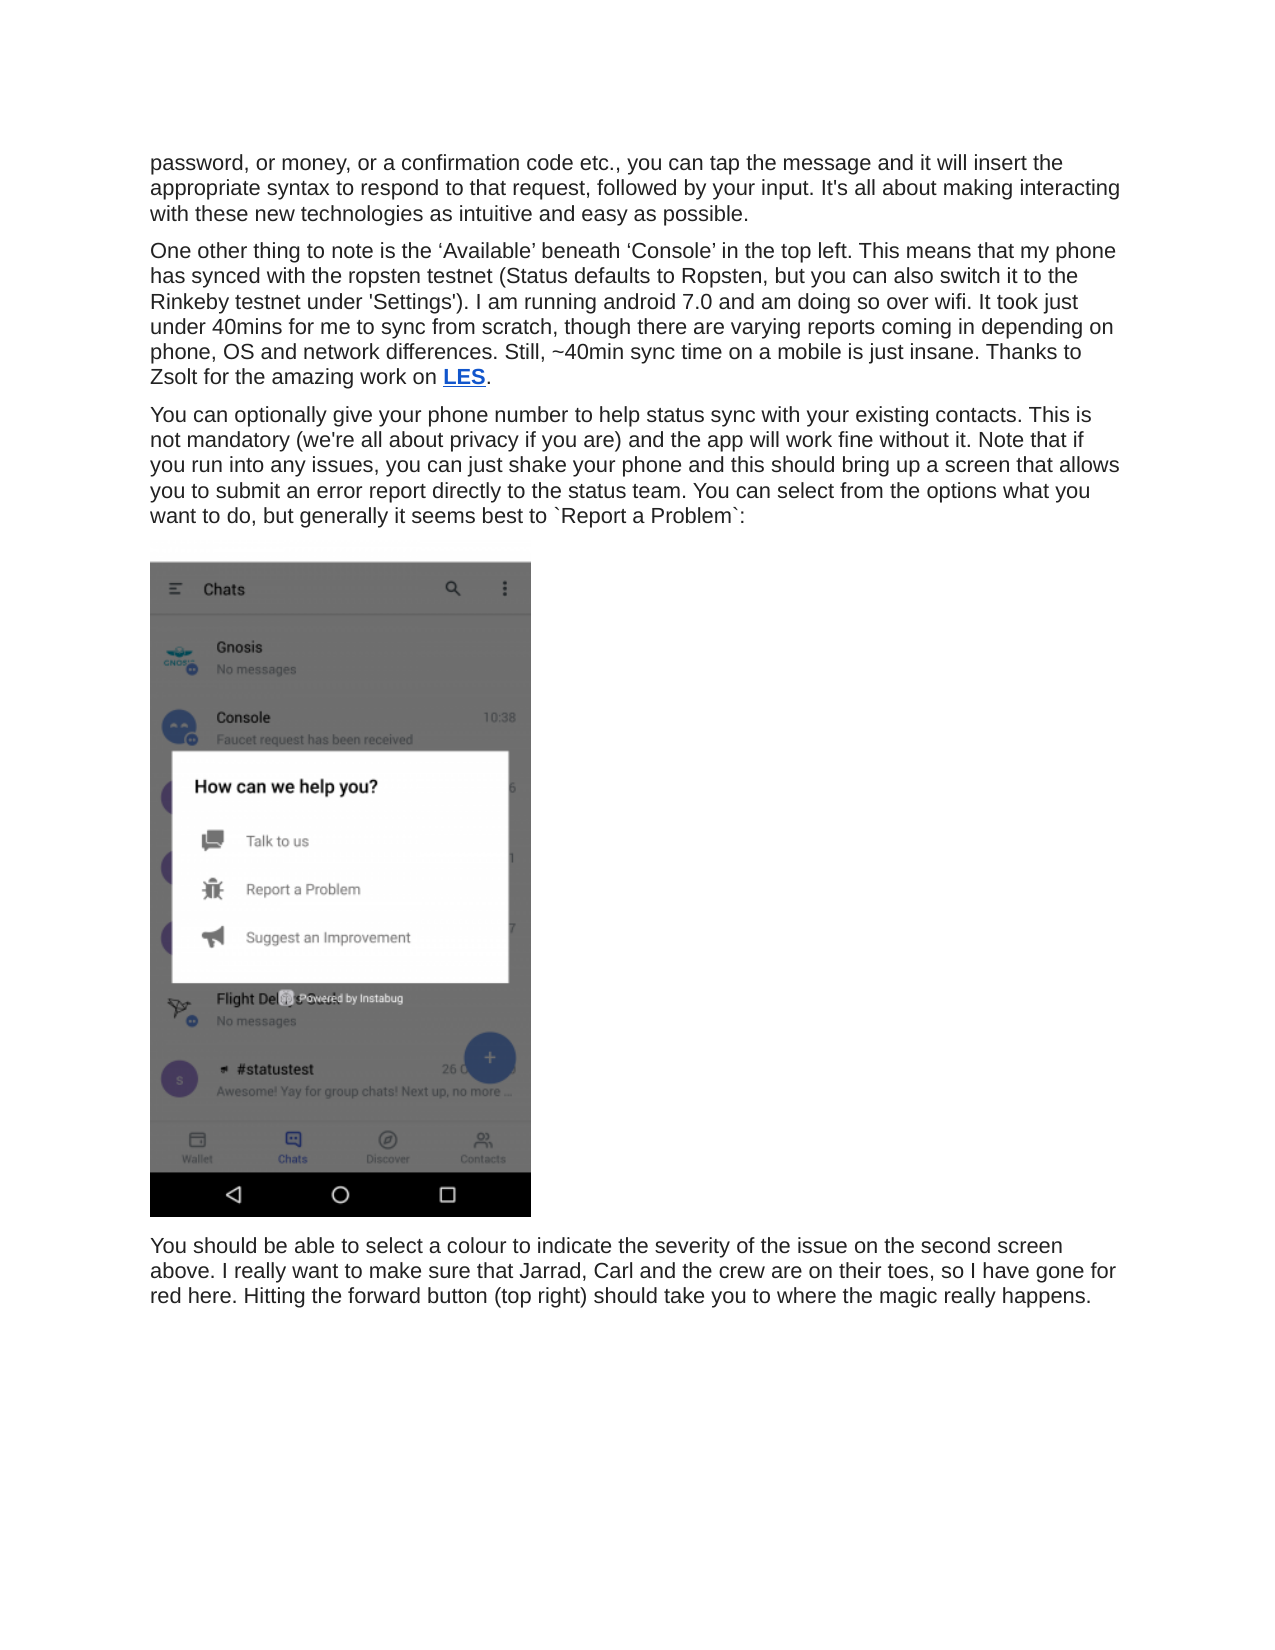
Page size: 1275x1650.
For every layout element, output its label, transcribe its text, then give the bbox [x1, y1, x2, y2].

picture [150, 540, 531, 1217]
text You should be able to select a colour to indicate the severity of the issue on the second screen above. I really want to make sure that Jarrad, Carl and the crew are on their toes, so I have gone for red here. Hitting the forward button (top right) should take you to where the magic really happens. [150, 1232, 1125, 1308]
text One other thing to note is the ‘Available’ beneath ‘Console’ in the top left. This means that my phone has synced with the ropsten testnet (Status defaults to Ropsten, but you can also switch it to the Rinkeby testnet under 'Settings'). I am running android 7.0 and am doing so over wifi. It took just under 40mins for me to sync from scratch, though there are varying reports coming in depending on phone, OS and network differences. Still, ~40min sync time on a mobile is just insane. Thanks to Zsolt for the amazing work on LES. [150, 238, 1125, 389]
text You can optionally give your phone number to help status sync with your existing contacts. This is not mandatory (we're all about privacy if you are) and the app will work fine without it. Note that if you run into any issues, you can just shake your phone and this should bring up a screen that allows you to submit an error report directly to the status team. You can select from the options what you want to do, but generally it seems best to `Report a Problem`: [150, 402, 1125, 528]
text password, or money, or a confirmation code etc., you can tap the message and it will insert the appropriate syntax to respond to that request, followed by your input. It's all about making interacting with these new technologies as intuitive and easy as possible. [150, 150, 1125, 226]
